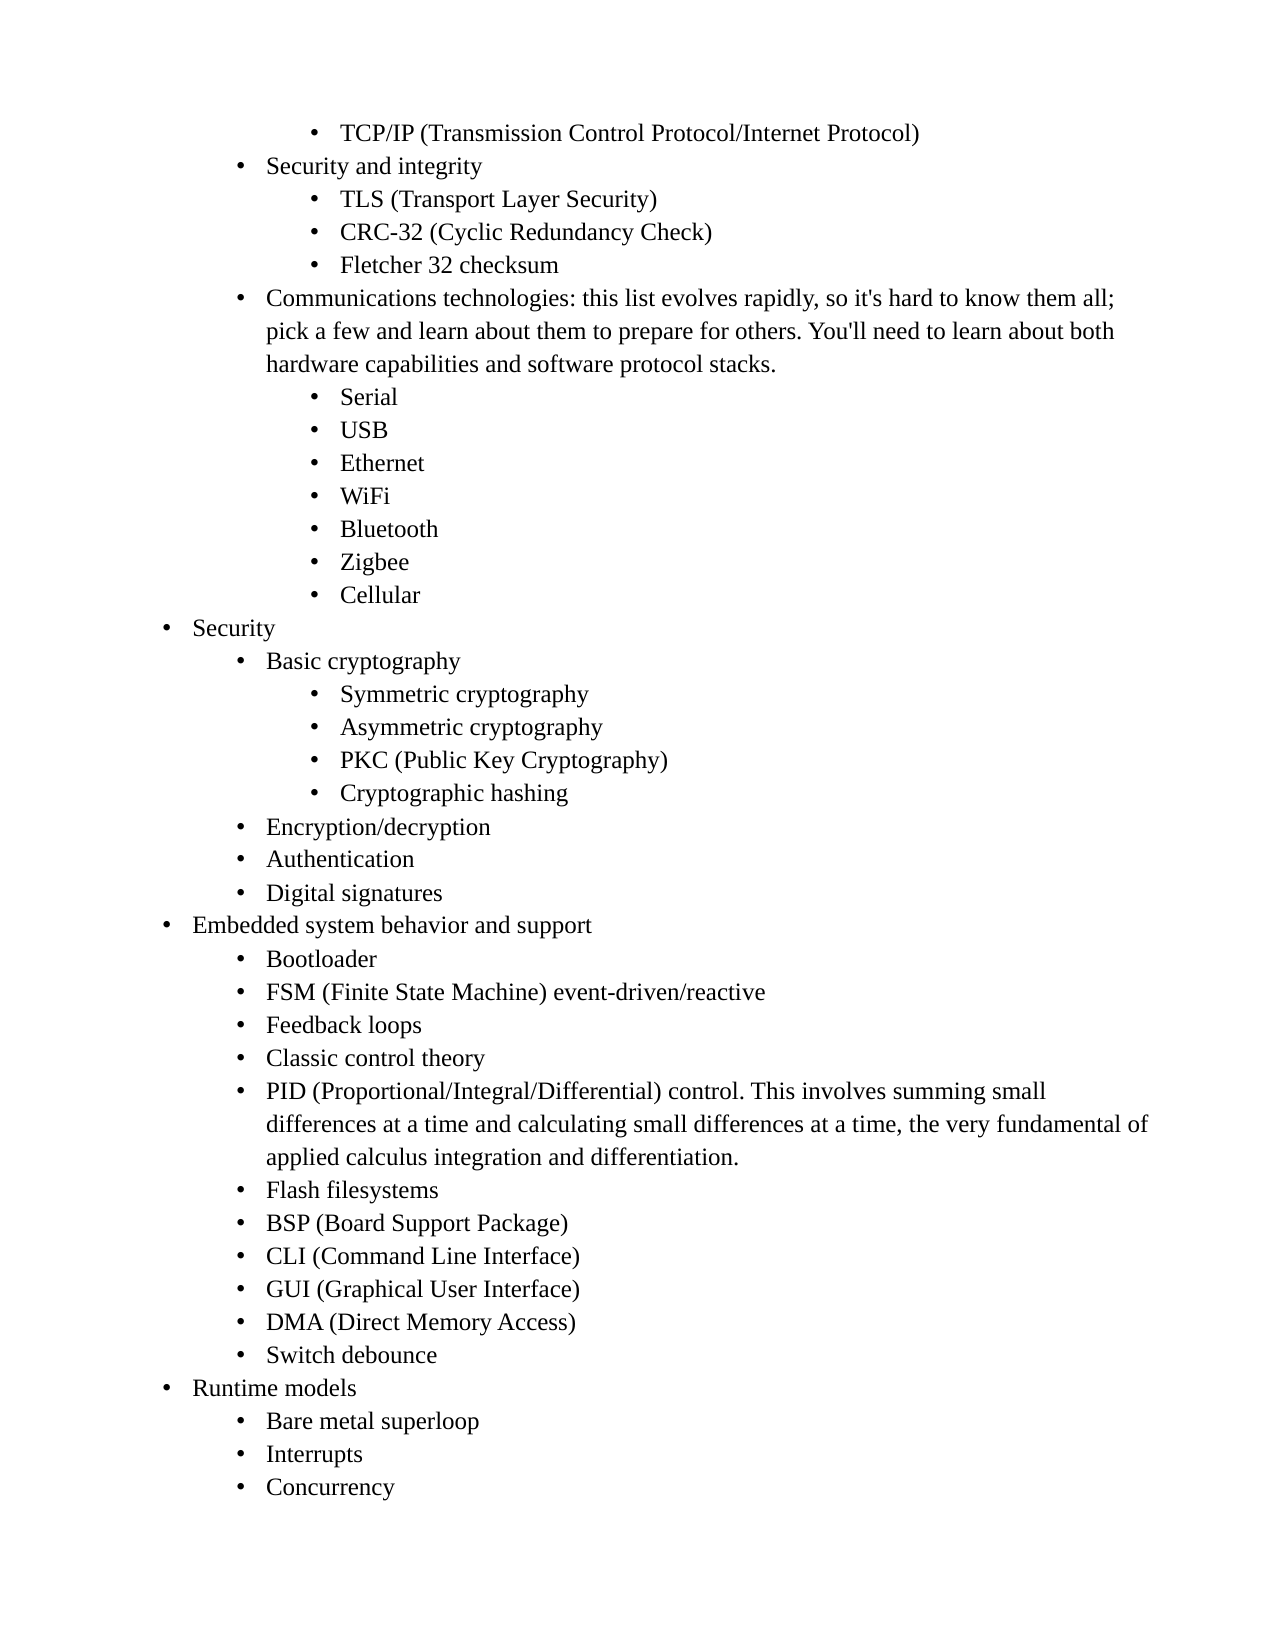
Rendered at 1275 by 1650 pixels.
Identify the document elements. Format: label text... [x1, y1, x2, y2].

list GUI (Graphical User Interface) [236, 1274, 1157, 1303]
list Concurrency [236, 1472, 1157, 1501]
list Ethernet [310, 448, 1157, 477]
list PID (Proportional/Integral/Differential) control. This involves summing small differences at a time and calculating small differences at a time, the very fundamental of applied calculus integration and differentiation. [236, 1076, 1157, 1171]
list CLI (Command Line Interface) [236, 1241, 1157, 1269]
list DMA (Direct Memory Access) [236, 1307, 1157, 1336]
list Authentication [236, 844, 1157, 873]
list TCP/IP (Transmission Control Protocol/Internet Protocol) [310, 118, 1157, 147]
list Serial [310, 382, 1157, 411]
list Fletcher 32 checksum [310, 250, 1157, 279]
list Digital signatures [236, 878, 1157, 906]
list Embedded system behavior and support [162, 911, 1157, 939]
list Security and integrity [236, 151, 1157, 180]
list Basic cryptography [236, 646, 1157, 675]
list Bluetooth [310, 514, 1157, 543]
list Zigbee [310, 547, 1157, 576]
list Communications technologies: this list evolves rapidly, so it's hard to know them all; pick a few and learn about them to prepare for others. You'll need to learn about both hardware capabilities and software protocol stacks. [236, 283, 1157, 378]
list USB [310, 415, 1157, 444]
list Symmetric cryptography [310, 679, 1157, 708]
list Switch debounce [236, 1340, 1157, 1369]
list Flash filesystems [236, 1175, 1157, 1203]
list Security [162, 613, 1157, 642]
list Runtime models [162, 1373, 1157, 1402]
list WiFi [310, 481, 1157, 510]
list FSM (Finite State Machine) event-driven/reactive [236, 977, 1157, 1005]
list Asymmetric cryptography [310, 712, 1157, 741]
list Feedback loops [236, 1010, 1157, 1038]
list Encryption/decryption [236, 812, 1157, 840]
list Classic control theory [236, 1043, 1157, 1071]
list Interrupts [236, 1439, 1157, 1468]
list Cryptographic hashing [310, 778, 1157, 807]
list TLS (Transport Layer Security) [310, 184, 1157, 213]
list Bare metal superloop [236, 1406, 1157, 1435]
list Cellular [310, 580, 1157, 609]
list Bootloader [236, 944, 1157, 972]
list BSP (Board Support Package) [236, 1208, 1157, 1237]
list PKC (Public Key Cryptography) [310, 746, 1157, 774]
list CRC-32 (Cyclic Redundancy Check) [310, 217, 1157, 246]
